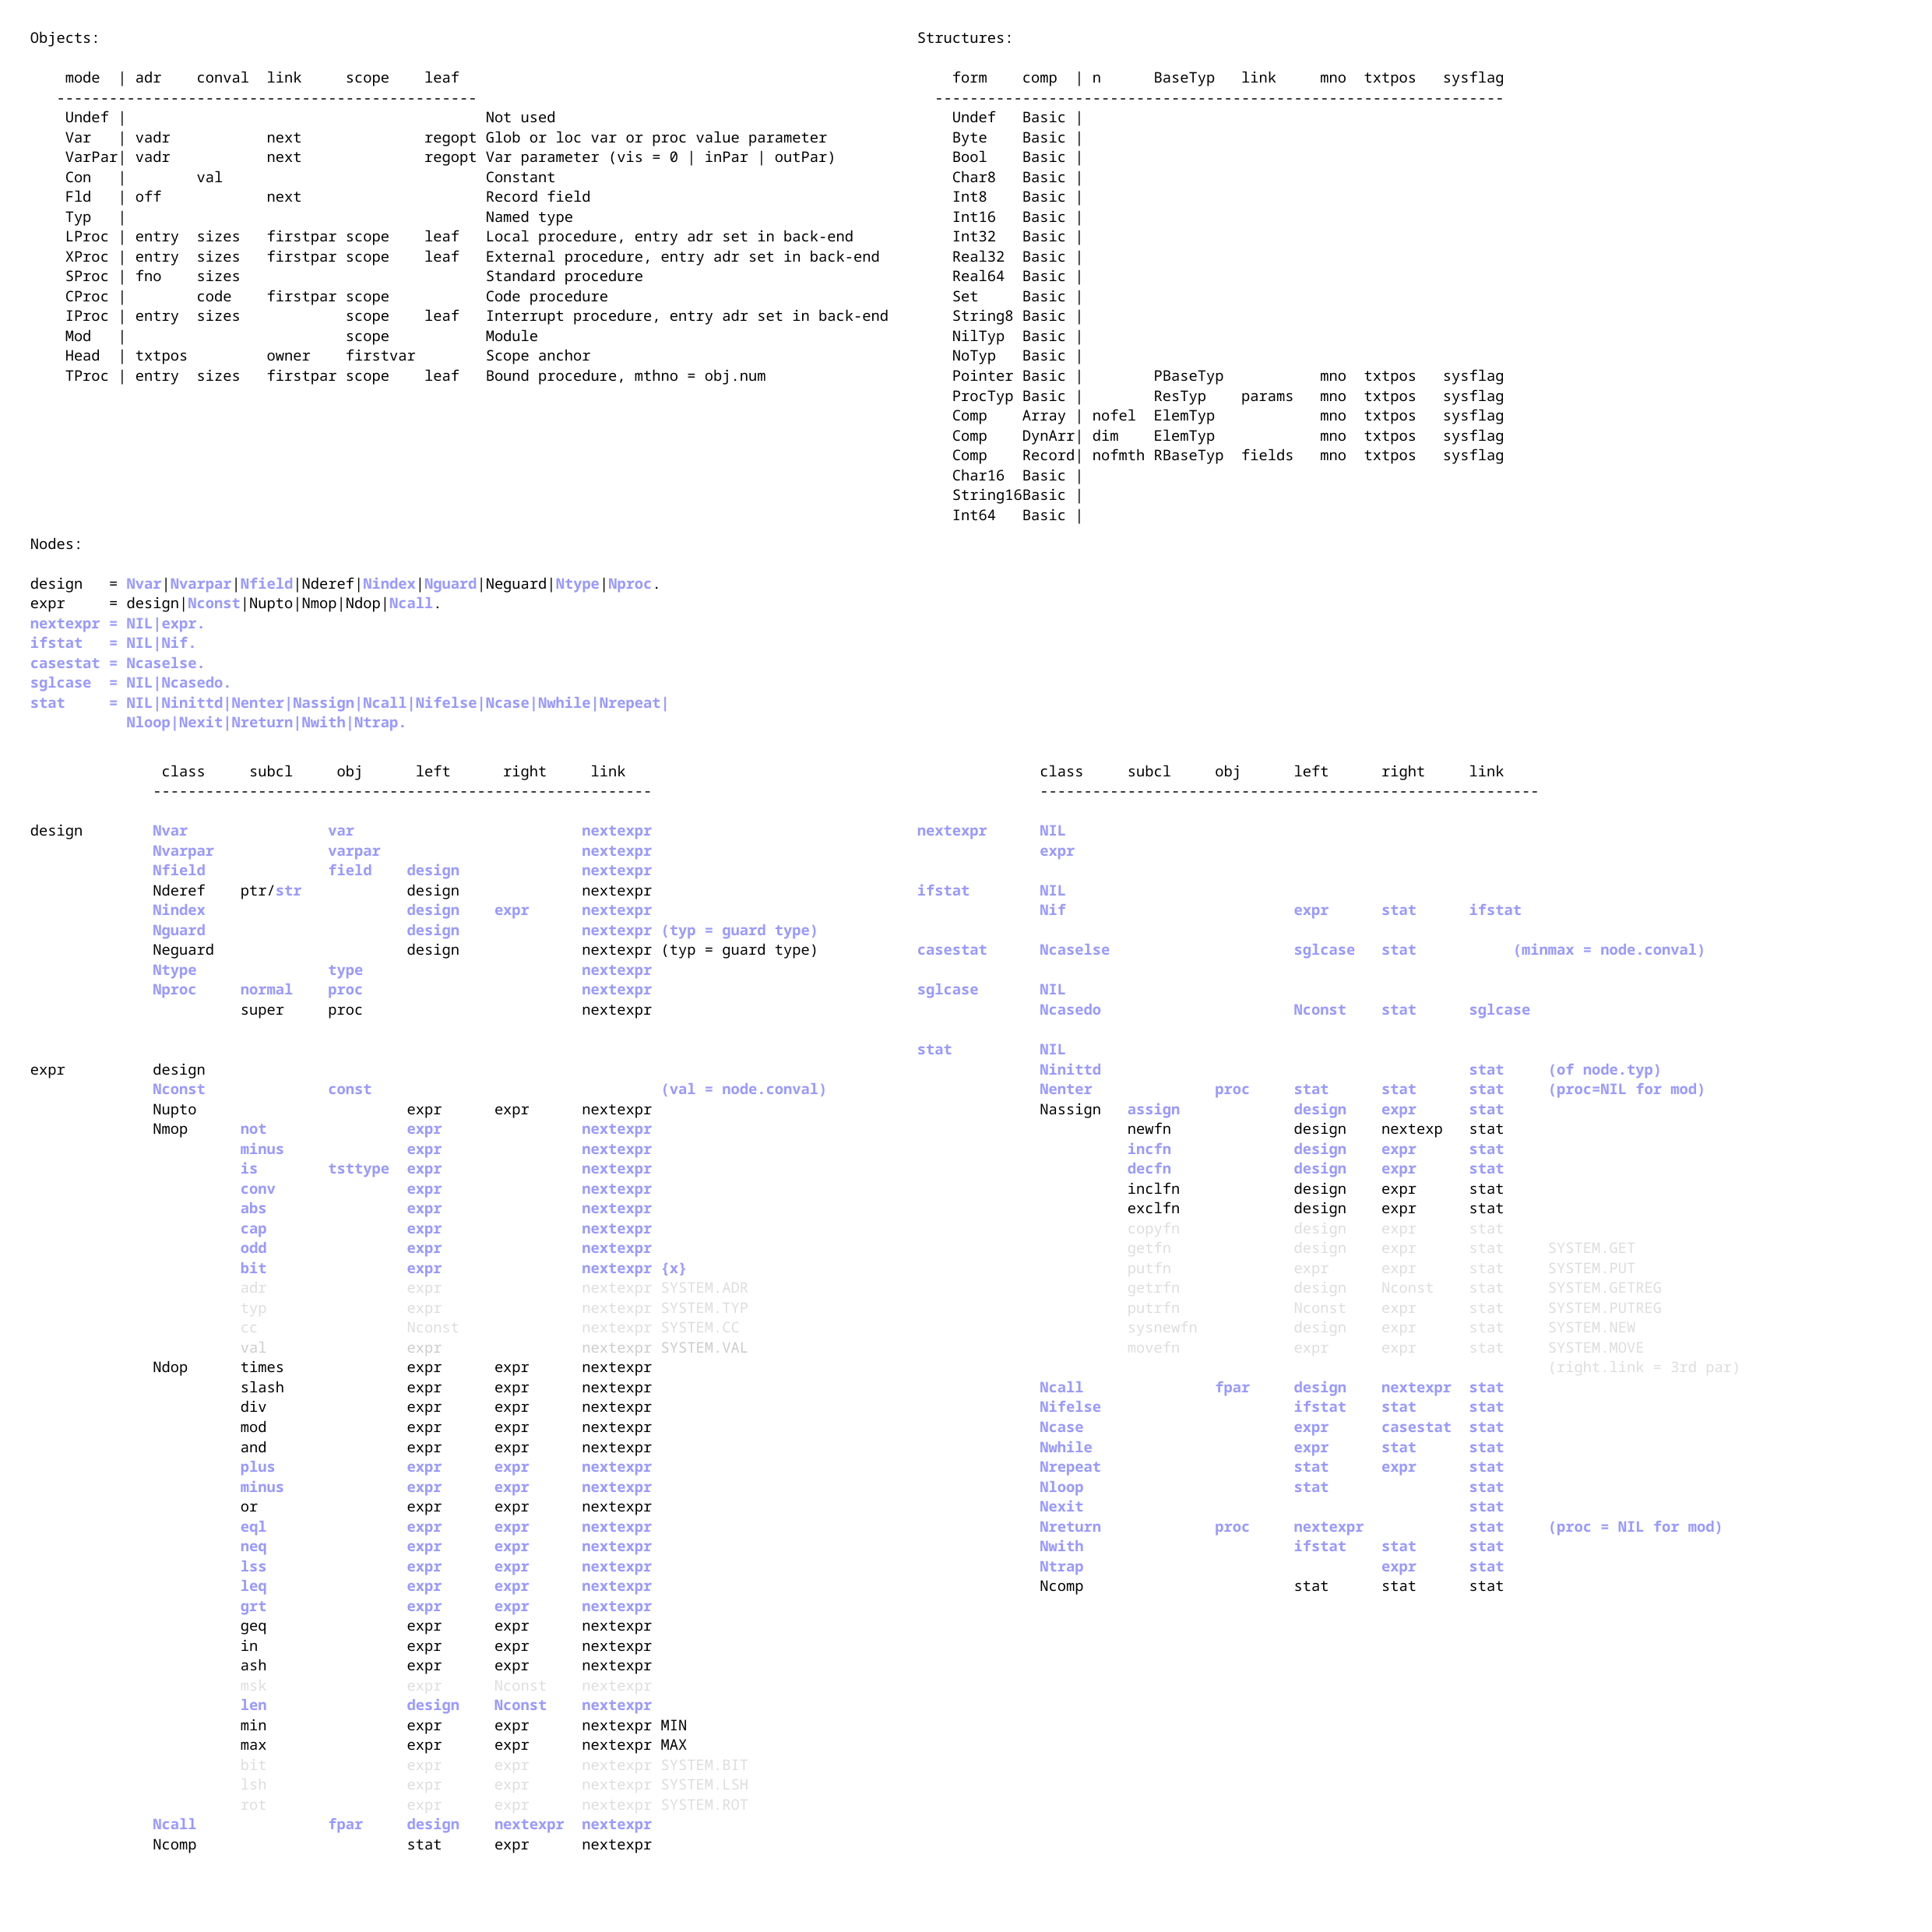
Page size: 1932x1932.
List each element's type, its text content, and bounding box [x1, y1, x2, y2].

table_header Objects: mode | adr conval link scope leaf ------------------------------------------------ Undef | Not used Var | vadr next regopt Glob or loc var or proc value parameter VarPar| vadr next regopt Var parameter (vis = 0 | inPar | outPar) Con | val Constant Fld | off next Record field Typ | Named type LProc | entry sizes firstpar scope leaf Local procedure, entry adr set in back-end XProc | entry sizes firstpar scope leaf External procedure, entry adr set in back-end SProc | fno sizes Standard procedure CProc | code firstpar scope Code procedure IProc | entry sizes scope leaf Interrupt procedure, entry adr set in back-end Mod | scope Module Head | txtpos owner firstvar Scope anchor TProc | entry sizes firstpar scope leaf Bound procedure, mthno = obj.num [26, 23, 913, 529]
table_cell Nodes: design = Nvar|Nvarpar|Nfield|Nderef|Nindex|Nguard|Neguard|Ntype|Nproc. expr = design|Nconst|Nupto|Nmop|Ndop|Ncall. nextexpr = NIL|expr. ifstat = NIL|Nif. casestat = Ncaselse. sglcase = NIL|Ncasedo. stat = NIL|Ninittd|Nenter|Nassign|Ncall|Nifelse|Ncase|Nwhile|Nrepeat| Nloop|Nexit|Nreturn|Nwith|Ntrap. [26, 529, 913, 756]
table_header Structures: form comp | n BaseTyp link mno txtpos sysflag ----------------------------------------------------------------- Undef Basic | Byte Basic | Bool Basic | Char8 Basic | Int8 Basic | Int16 Basic | Int32 Basic | Real32 Basic | Real64 Basic | Set Basic | String8 Basic | NilTyp Basic | NoTyp Basic | Pointer Basic | PBaseTyp mno txtpos sysflag ProcTyp Basic | ResTyp params mno txtpos sysflag Comp Array | nofel ElemTyp mno txtpos sysflag Comp DynArr| dim ElemTyp mno txtpos sysflag Comp Record| nofmth RBaseTyp fields mno txtpos sysflag Char16 Basic | String16Basic | Int64 Basic | [913, 23, 1910, 529]
table_cell class subcl obj left right link --------------------------------------------------------- nextexpr NIL expr ifstat NIL Nif expr stat ifstat casestat Ncaselse sglcase stat (minmax = node.conval) sglcase NIL Ncasedo Nconst stat sglcase stat NIL Ninittd stat (of node.typ) Nenter proc stat stat stat (proc=NIL for mod) Nassign assign design expr stat newfn design nextexp stat incfn design expr stat decfn design expr stat inclfn design expr stat exclfn design expr stat copyfn design expr stat getfn design expr stat SYSTEM.GET putfn expr expr stat SYSTEM.PUT getrfn design Nconst stat SYSTEM.GETREG putrfn Nconst expr stat SYSTEM.PUTREG sysnewfn design expr stat SYSTEM.NEW movefn expr expr stat SYSTEM.MOVE (right.link = 3rd par) Ncall fpar design nextexpr stat Nifelse ifstat stat stat Ncase expr casestat stat Nwhile expr stat stat Nrepeat stat expr stat Nloop stat stat Nexit stat Nreturn proc nextexpr stat (proc = NIL for mod) Nwith ifstat stat stat Ntrap expr stat Ncomp stat stat stat [913, 756, 1910, 1898]
table_cell class subcl obj left right link --------------------------------------------------------- design Nvar var nextexpr Nvarpar varpar nextexpr Nfield field design nextexpr Nderef ptr/str design nextexpr Nindex design expr nextexpr Nguard design nextexpr (typ = guard type) Neguard design nextexpr (typ = guard type) Ntype type nextexpr Nproc normal proc nextexpr super proc nextexpr expr design Nconst const (val = node.conval) Nupto expr expr nextexpr Nmop not expr nextexpr minus expr nextexpr is tsttype expr nextexpr conv expr nextexpr abs expr nextexpr cap expr nextexpr odd expr nextexpr bit expr nextexpr {x} adr expr nextexpr SYSTEM.ADR typ expr nextexpr SYSTEM.TYP cc Nconst nextexpr SYSTEM.CC val expr nextexpr SYSTEM.VAL Ndop times expr expr nextexpr slash expr expr nextexpr div expr expr nextexpr mod expr expr nextexpr and expr expr nextexpr plus expr expr nextexpr minus expr expr nextexpr or expr expr nextexpr eql expr expr nextexpr neq expr expr nextexpr lss expr expr nextexpr leq expr expr nextexpr grt expr expr nextexpr geq expr expr nextexpr in expr expr nextexpr ash expr expr nextexpr msk expr Nconst nextexpr len design Nconst nextexpr min expr expr nextexpr MIN max expr expr nextexpr MAX bit expr expr nextexpr SYSTEM.BIT lsh expr expr nextexpr SYSTEM.LSH rot expr expr nextexpr SYSTEM.ROT Ncall fpar design nextexpr nextexpr Ncomp stat expr nextexpr [26, 756, 913, 1898]
table_cell [913, 529, 1910, 756]
